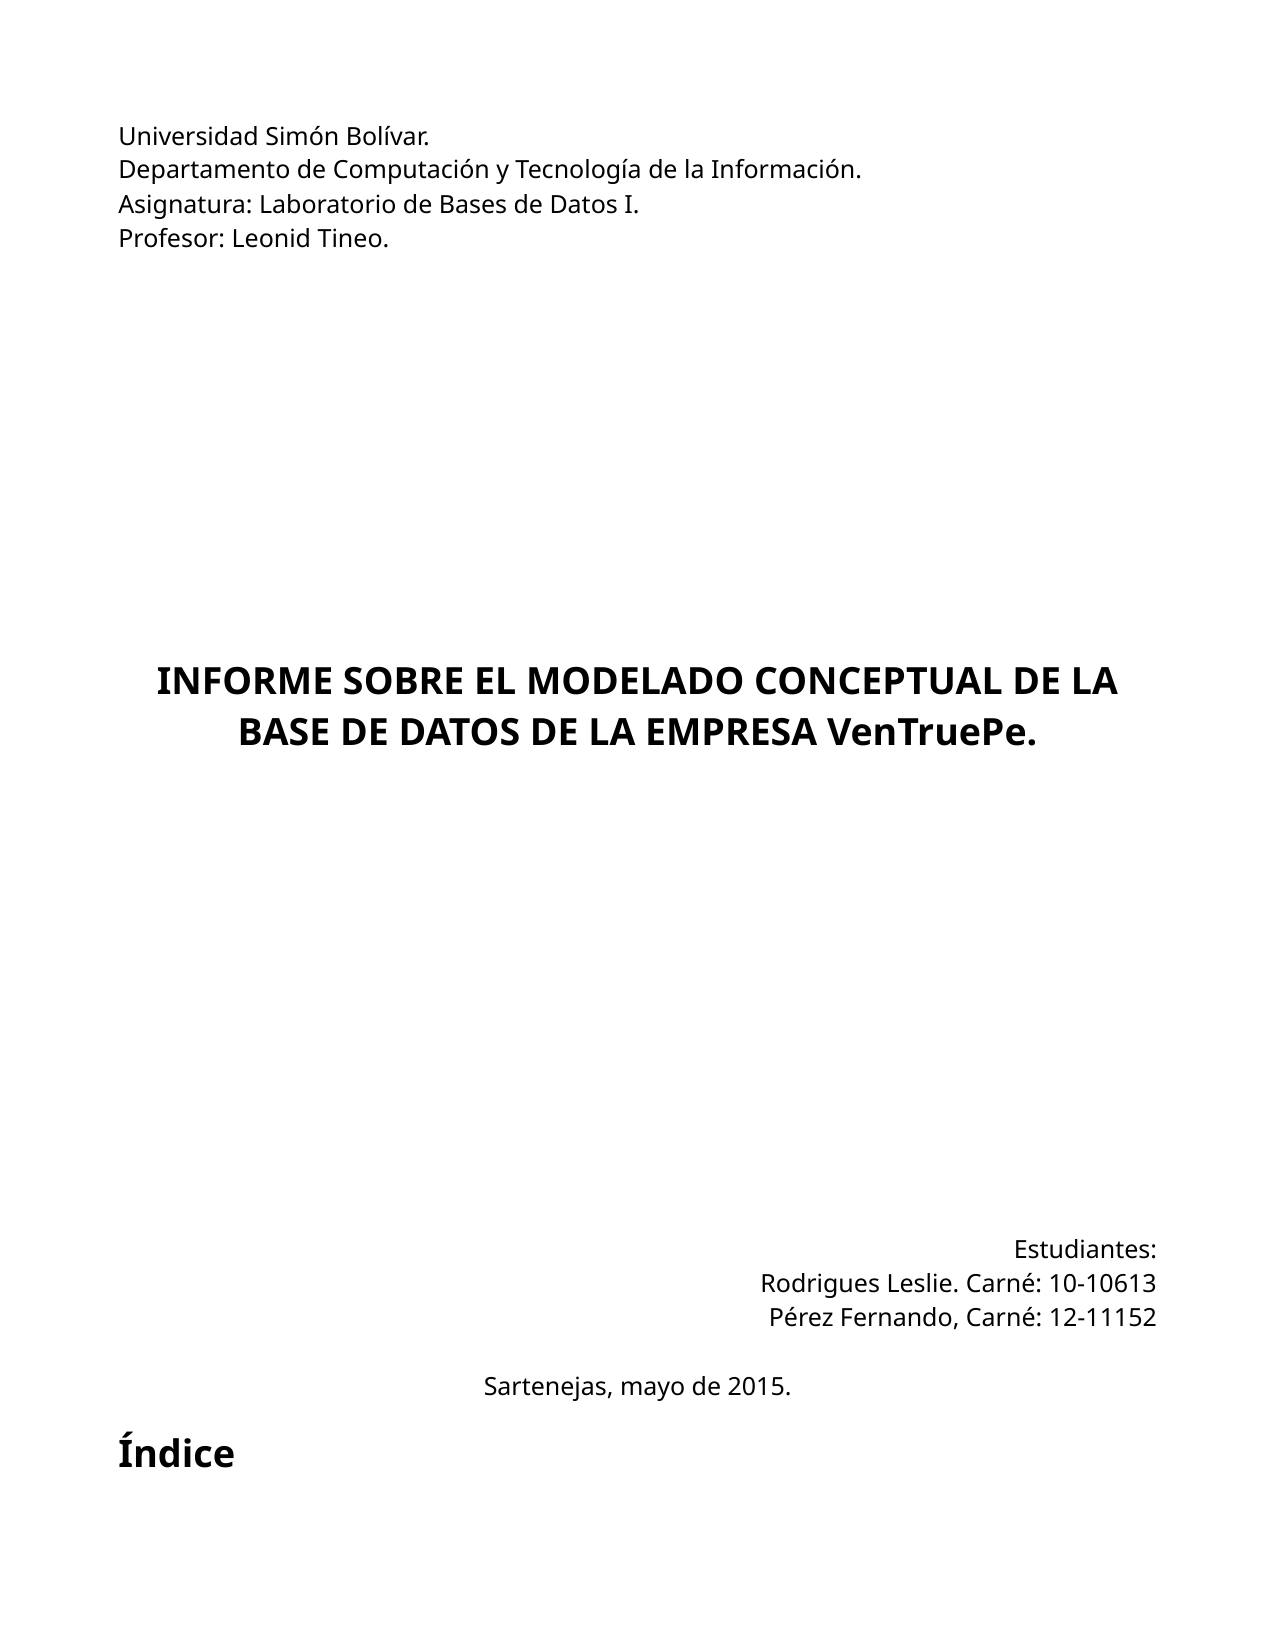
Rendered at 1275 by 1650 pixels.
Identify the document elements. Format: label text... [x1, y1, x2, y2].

text Universidad Simón Bolívar. [118, 118, 1157, 152]
text Profesor: Leonid Tineo. [118, 220, 1157, 254]
text Pérez Fernando, Carné: 12-11152 [118, 1300, 1157, 1334]
text Asignatura: Laboratorio de Bases de Datos I. [118, 186, 1157, 220]
subtitle Índice [118, 1427, 1157, 1479]
text Sartenejas, mayo de 2015. [118, 1368, 1157, 1402]
text Rodrigues Leslie. Carné: 10-10613 [118, 1266, 1157, 1300]
text Estudiantes: [118, 1232, 1157, 1266]
text Departamento de Computación y Tecnología de la Información. [118, 152, 1157, 186]
title INFORME SOBRE EL MODELADO CONCEPTUAL DE LA BASE DE DATOS DE LA EMPRESA VenTruePe. [118, 654, 1157, 756]
